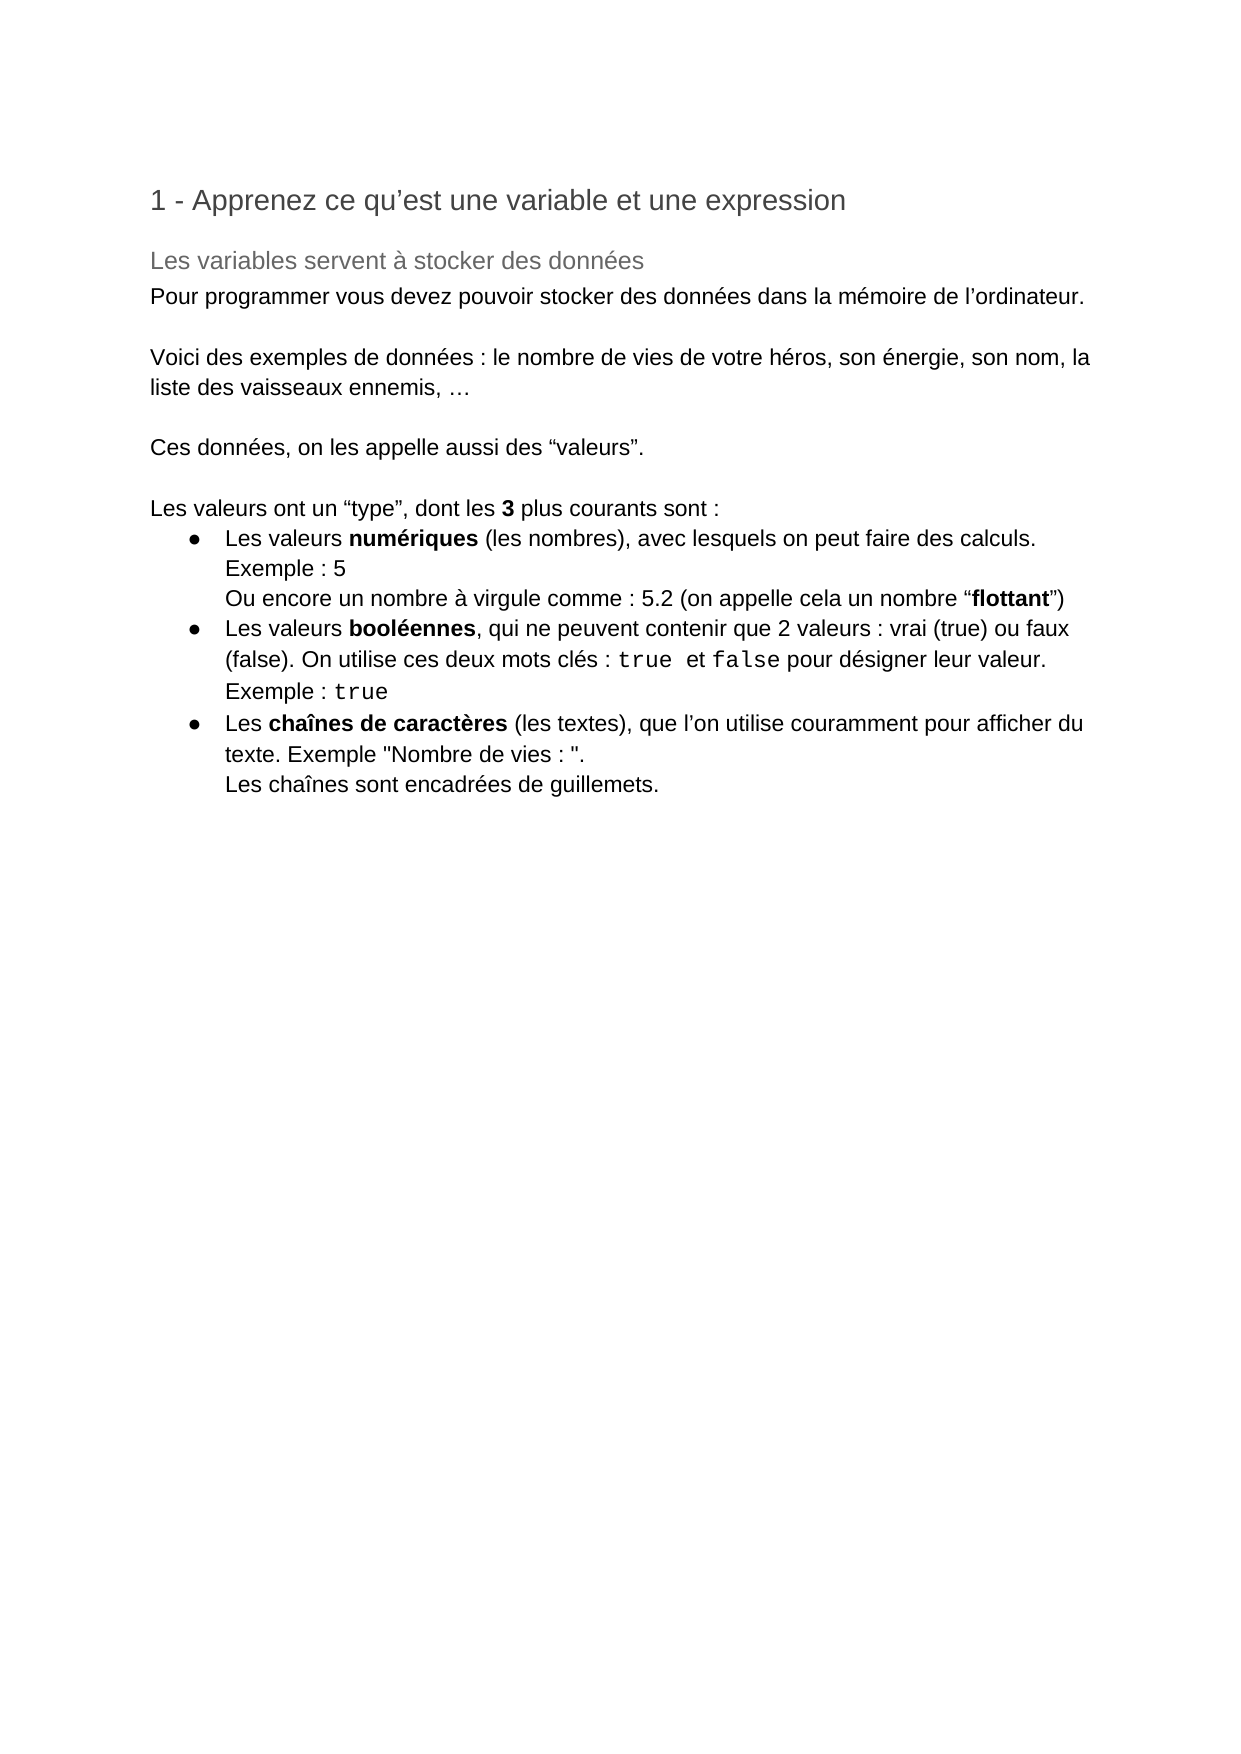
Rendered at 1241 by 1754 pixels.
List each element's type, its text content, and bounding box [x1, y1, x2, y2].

list Les chaînes de caractères (les textes), que l’on utilise couramment pour afficher du texte. Exemple "Nombre de vies : ". Les chaînes sont encadrées de guillemets. [187, 710, 1090, 797]
text Les valeurs ont un “type”, dont les 3 plus courants sont : [150, 494, 1090, 521]
text Pour programmer vous devez pouvoir stocker des données dans la mémoire de l’ordinateur. [150, 283, 1090, 309]
list Les valeurs booléennes, qui ne peuvent contenir que 2 valeurs : vrai (true) ou faux (false). On utilise ces deux mots clés : true et false pour désigner leur valeur. Exemple : true [187, 615, 1090, 706]
text Voici des exemples de données : le nombre de vies de votre héros, son énergie, son nom, la liste des vaisseaux ennemis, … [150, 343, 1090, 400]
subtitle Les variables servent à stocker des données [150, 246, 1090, 275]
text Ces données, on les appelle aussi des “valeurs”. [150, 434, 1090, 461]
subtitle 1 - Apprenez ce qu’est une variable et une expression [150, 183, 1090, 217]
list Les valeurs numériques (les nombres), avec lesquels on peut faire des calculs. Exemple : 5 Ou encore un nombre à virgule comme : 5.2 (on appelle cela un nombre “flottant”) [187, 525, 1090, 612]
